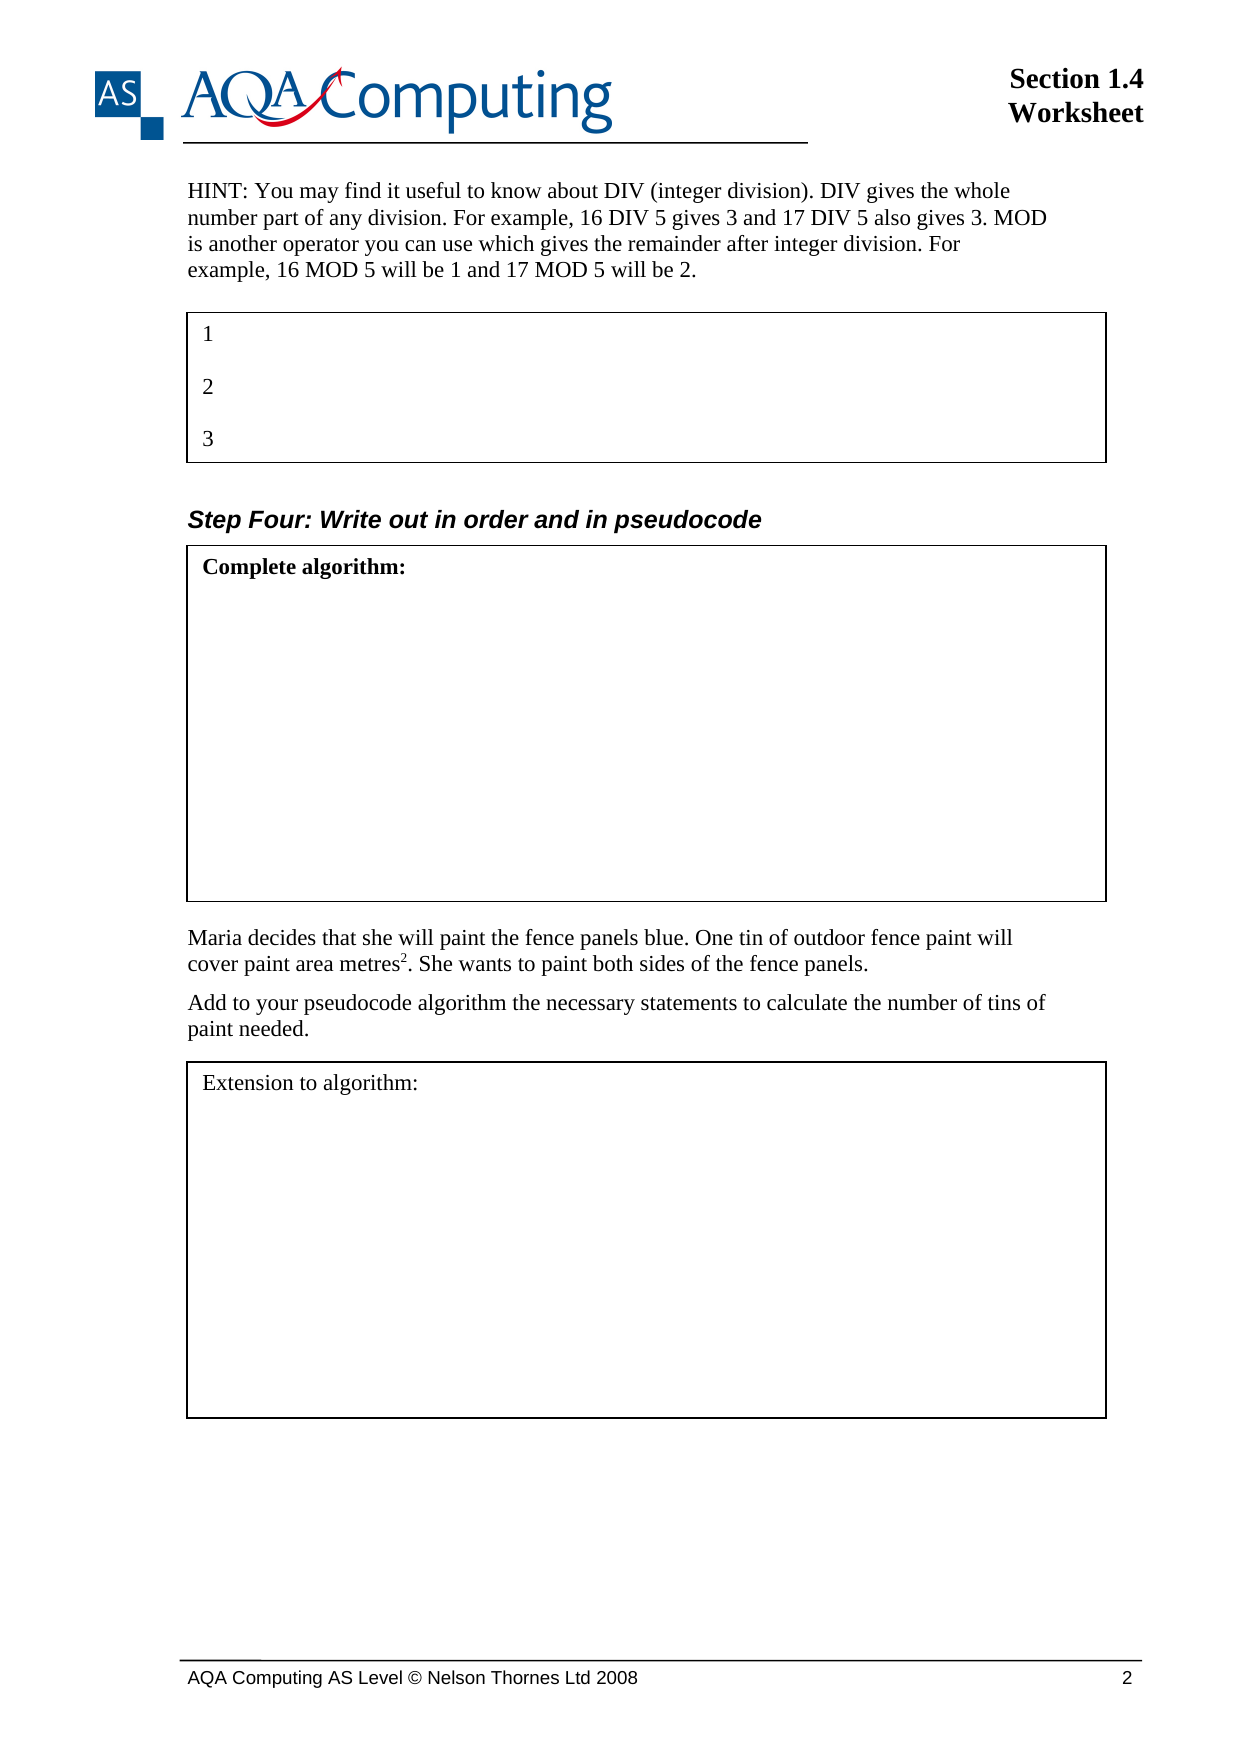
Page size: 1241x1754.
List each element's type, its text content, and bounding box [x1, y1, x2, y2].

text HINT: You may find it useful to know about DIV (integer division). DIV gives the whole number part of any division. For example, 16 DIV 5 gives 3 and 17 DIV 5 also gives 3. MOD is another operator you can use which gives the remainder after integer division. For example, 16 MOD 5 will be 1 and 17 MOD 5 will be 2. [187, 177, 1048, 283]
subtitle Extension [1107, 846, 1137, 872]
text Add to your pseudocode algorithm the necessary statements to calculate the number of tins of paint needed. [187, 989, 1048, 1042]
text Step Four: Write out in order and in pseudocode [187, 502, 1137, 535]
text Maria decides that she will paint the fence panels blue. One tin of outdoor fence paint will cover paint area metres2. She wants to paint both sides of the fence panels. [187, 924, 1048, 976]
picture [95, 59, 612, 140]
